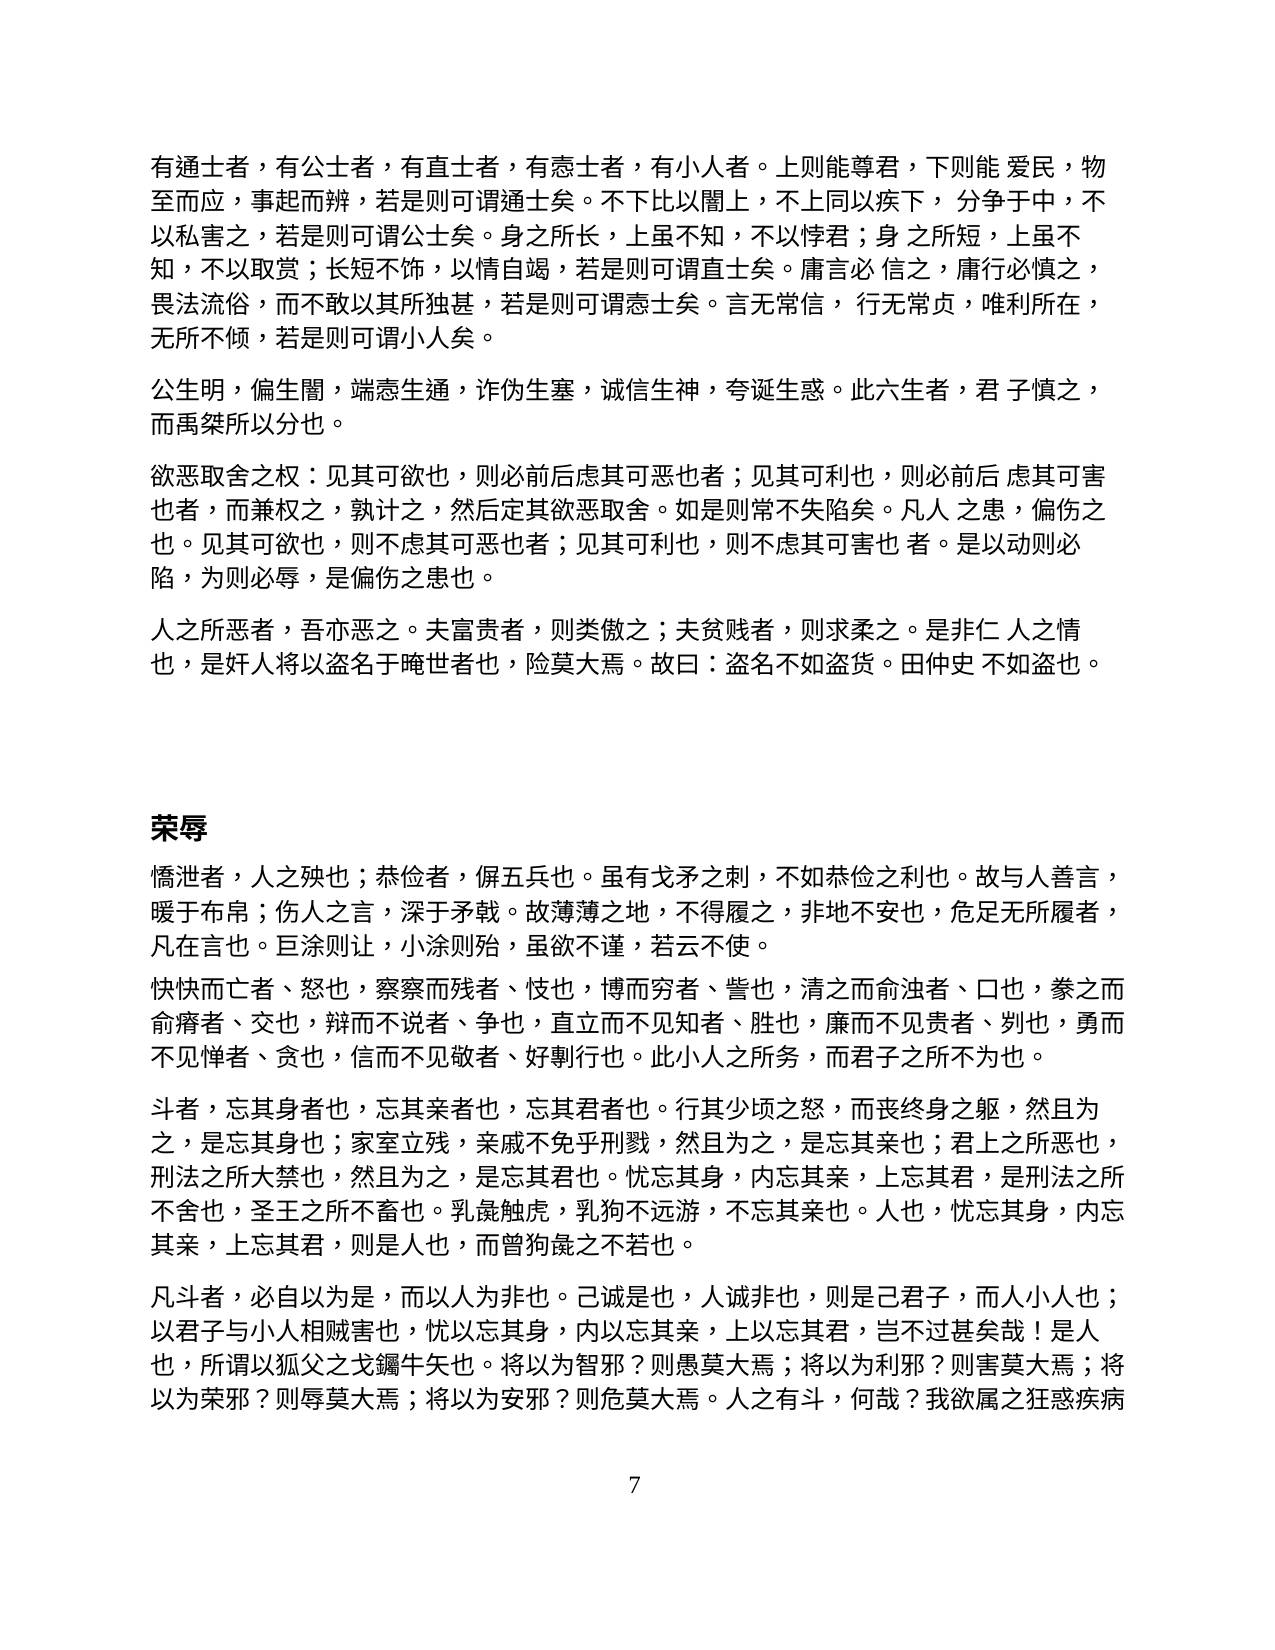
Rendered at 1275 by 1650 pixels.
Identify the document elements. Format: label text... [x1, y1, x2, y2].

text 人之所恶者，吾亦恶之。夫富贵者，则类傲之；夫贫贱者，则求柔之。是非仁 人之情也，是奸人将以盗名于晻世者也，险莫大焉。故曰：盗名不如盗货。田仲史 不如盗也。 [150, 612, 1125, 681]
subtitle 荣辱 [150, 808, 1125, 848]
text 快快而亡者、怒也，察察而残者、忮也，博而穷者、訾也，清之而俞浊者、口也，豢之而俞瘠者、交也，辩而不说者、争也，直立而不见知者、胜也，廉而不见贵者、刿也，勇而不见惮者、贪也，信而不见敬者、好剸行也。此小人之所务，而君子之所不为也。 [150, 971, 1125, 1073]
text 公生明，偏生闇，端悫生通，诈伪生塞，诚信生神，夸诞生惑。此六生者，君 子慎之，而禹桀所以分也。 [150, 372, 1125, 440]
text 斗者，忘其身者也，忘其亲者也，忘其君者也。行其少顷之怒，而丧终身之躯，然且为之，是忘其身也；家室立残，亲戚不免乎刑戮，然且为之，是忘其亲也；君上之所恶也，刑法之所大禁也，然且为之，是忘其君也。忧忘其身，内忘其亲，上忘其君，是刑法之所不舍也，圣王之所不畜也。乳彘触虎，乳狗不远游，不忘其亲也。人也，忧忘其身，内忘其亲，上忘其君，则是人也，而曾狗彘之不若也。 [150, 1091, 1125, 1262]
text 欲恶取舍之权：见其可欲也，则必前后虑其可恶也者；见其可利也，则必前后 虑其可害也者，而兼权之，孰计之，然后定其欲恶取舍。如是则常不失陷矣。凡人 之患，偏伤之也。见其可欲也，则不虑其可恶也者；见其可利也，则不虑其可害也 者。是以动则必陷，为则必辱，是偏伤之患也。 [150, 458, 1125, 594]
text 凡斗者，必自以为是，而以人为非也。己诚是也，人诚非也，则是己君子，而人小人也；以君子与小人相贼害也，忧以忘其身，内以忘其亲，上以忘其君，岂不过甚矣哉！是人也，所谓以狐父之戈钃牛矢也。将以为智邪？则愚莫大焉；将以为利邪？则害莫大焉；将以为荣邪？则辱莫大焉；将以为安邪？则危莫大焉。人之有斗，何哉？我欲属之狂惑疾病 [150, 1279, 1125, 1416]
text 有通士者，有公士者，有直士者，有悫士者，有小人者。上则能尊君，下则能 爱民，物至而应，事起而辨，若是则可谓通士矣。不下比以闇上，不上同以疾下， 分争于中，不以私害之，若是则可谓公士矣。身之所长，上虽不知，不以悖君；身 之所短，上虽不知，不以取赏；长短不饰，以情自竭，若是则可谓直士矣。庸言必 信之，庸行必慎之，畏法流俗，而不敢以其所独甚，若是则可谓悫士矣。言无常信， 行无常贞，唯利所在，无所不倾，若是则可谓小人矣。 [150, 150, 1125, 354]
text 憍泄者，人之殃也；恭俭者，偋五兵也。虽有戈矛之刺，不如恭俭之利也。故与人善言，暖于布帛；伤人之言，深于矛戟。故薄薄之地，不得履之，非地不安也，危足无所履者，凡在言也。巨涂则让，小涂则殆，虽欲不谨，若云不使。 [150, 860, 1125, 962]
